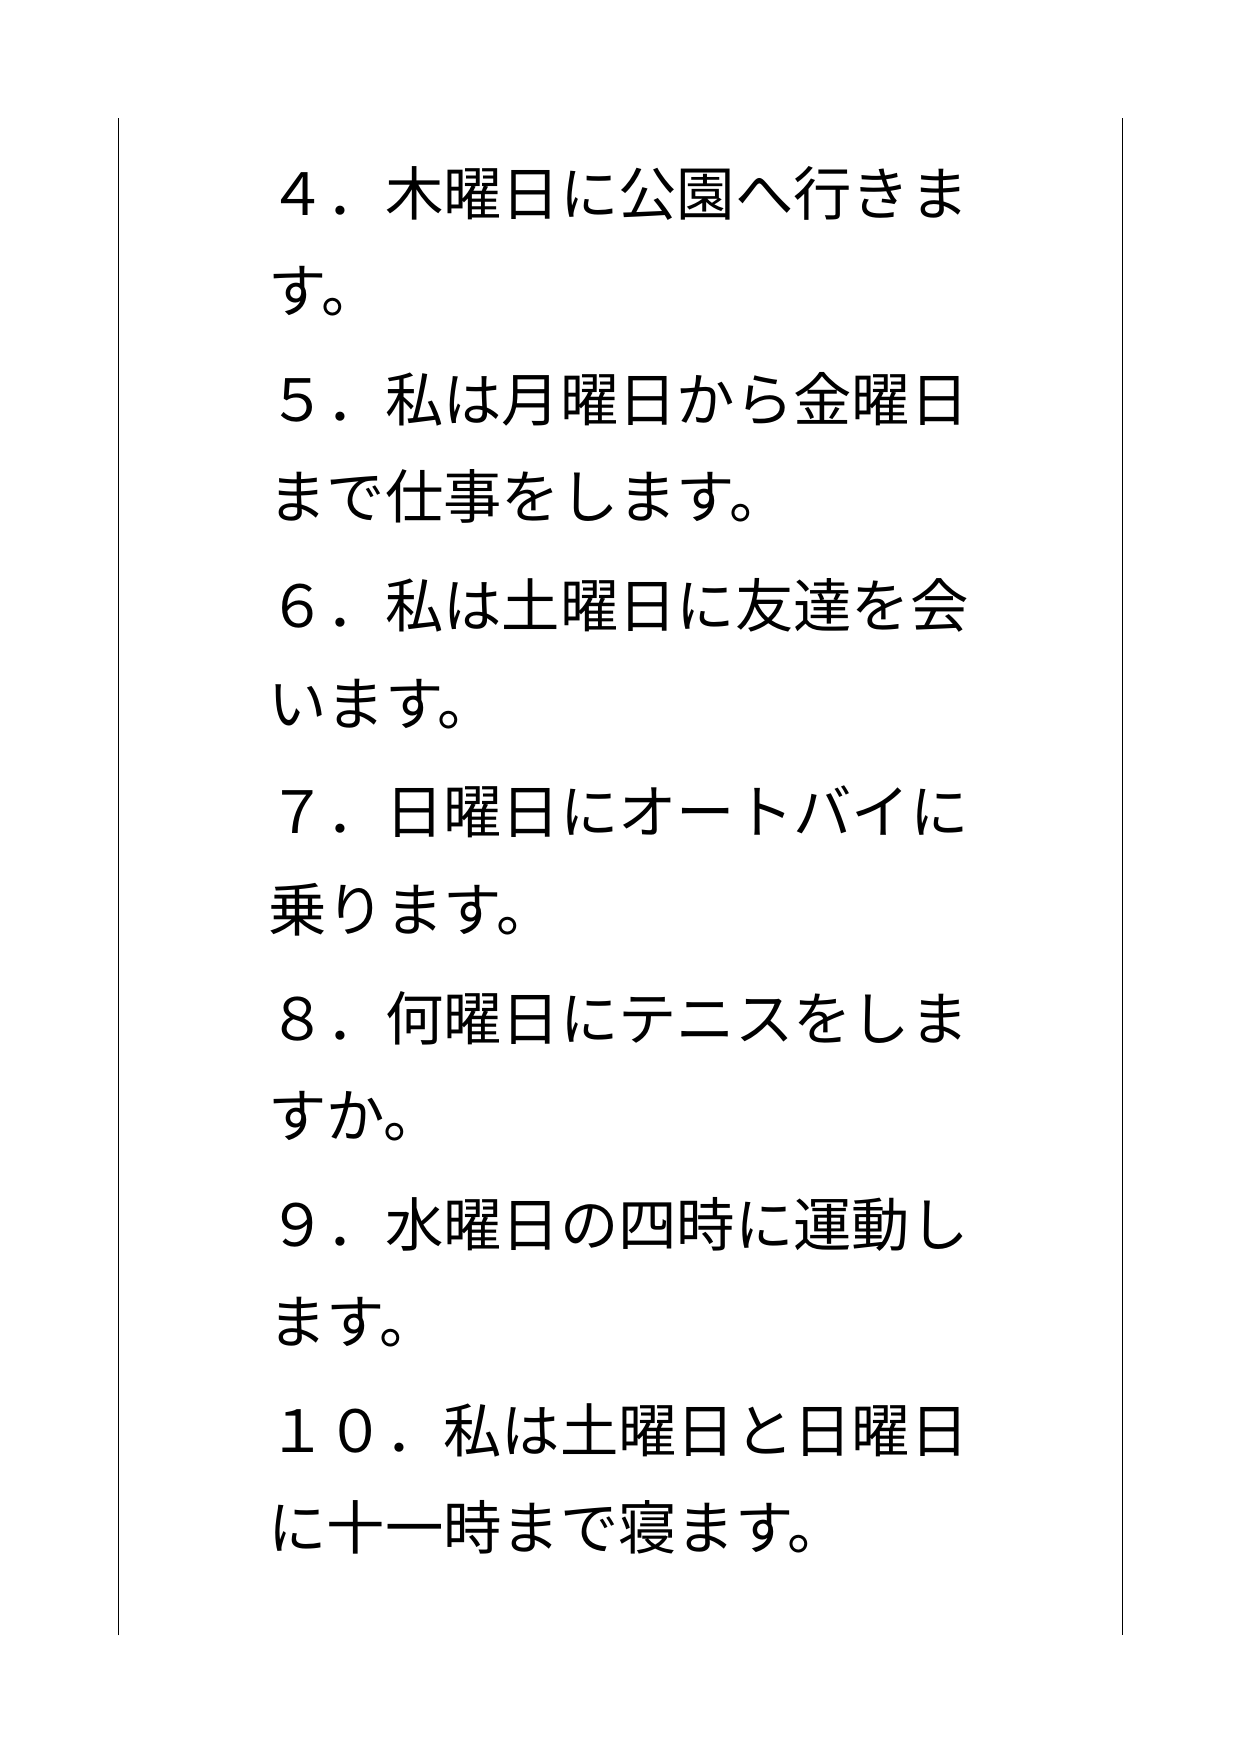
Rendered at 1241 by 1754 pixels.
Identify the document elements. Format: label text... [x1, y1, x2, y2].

text ５．私は月曜日から金曜日まで仕事をします。 [268, 354, 972, 536]
text ４．木曜日に公園へ行きます。 [268, 148, 972, 330]
text ９．水曜日の四時に運動します。 [268, 1178, 972, 1360]
text ７．日曜日にオートバイに乗ります。 [268, 766, 972, 948]
text ８．何曜日にテニスをしますか。 [268, 972, 972, 1154]
text １０．私は土曜日と日曜日に十一時まで寝ます。 [268, 1384, 972, 1566]
text ６．私は土曜日に友達を会います。 [268, 560, 972, 742]
